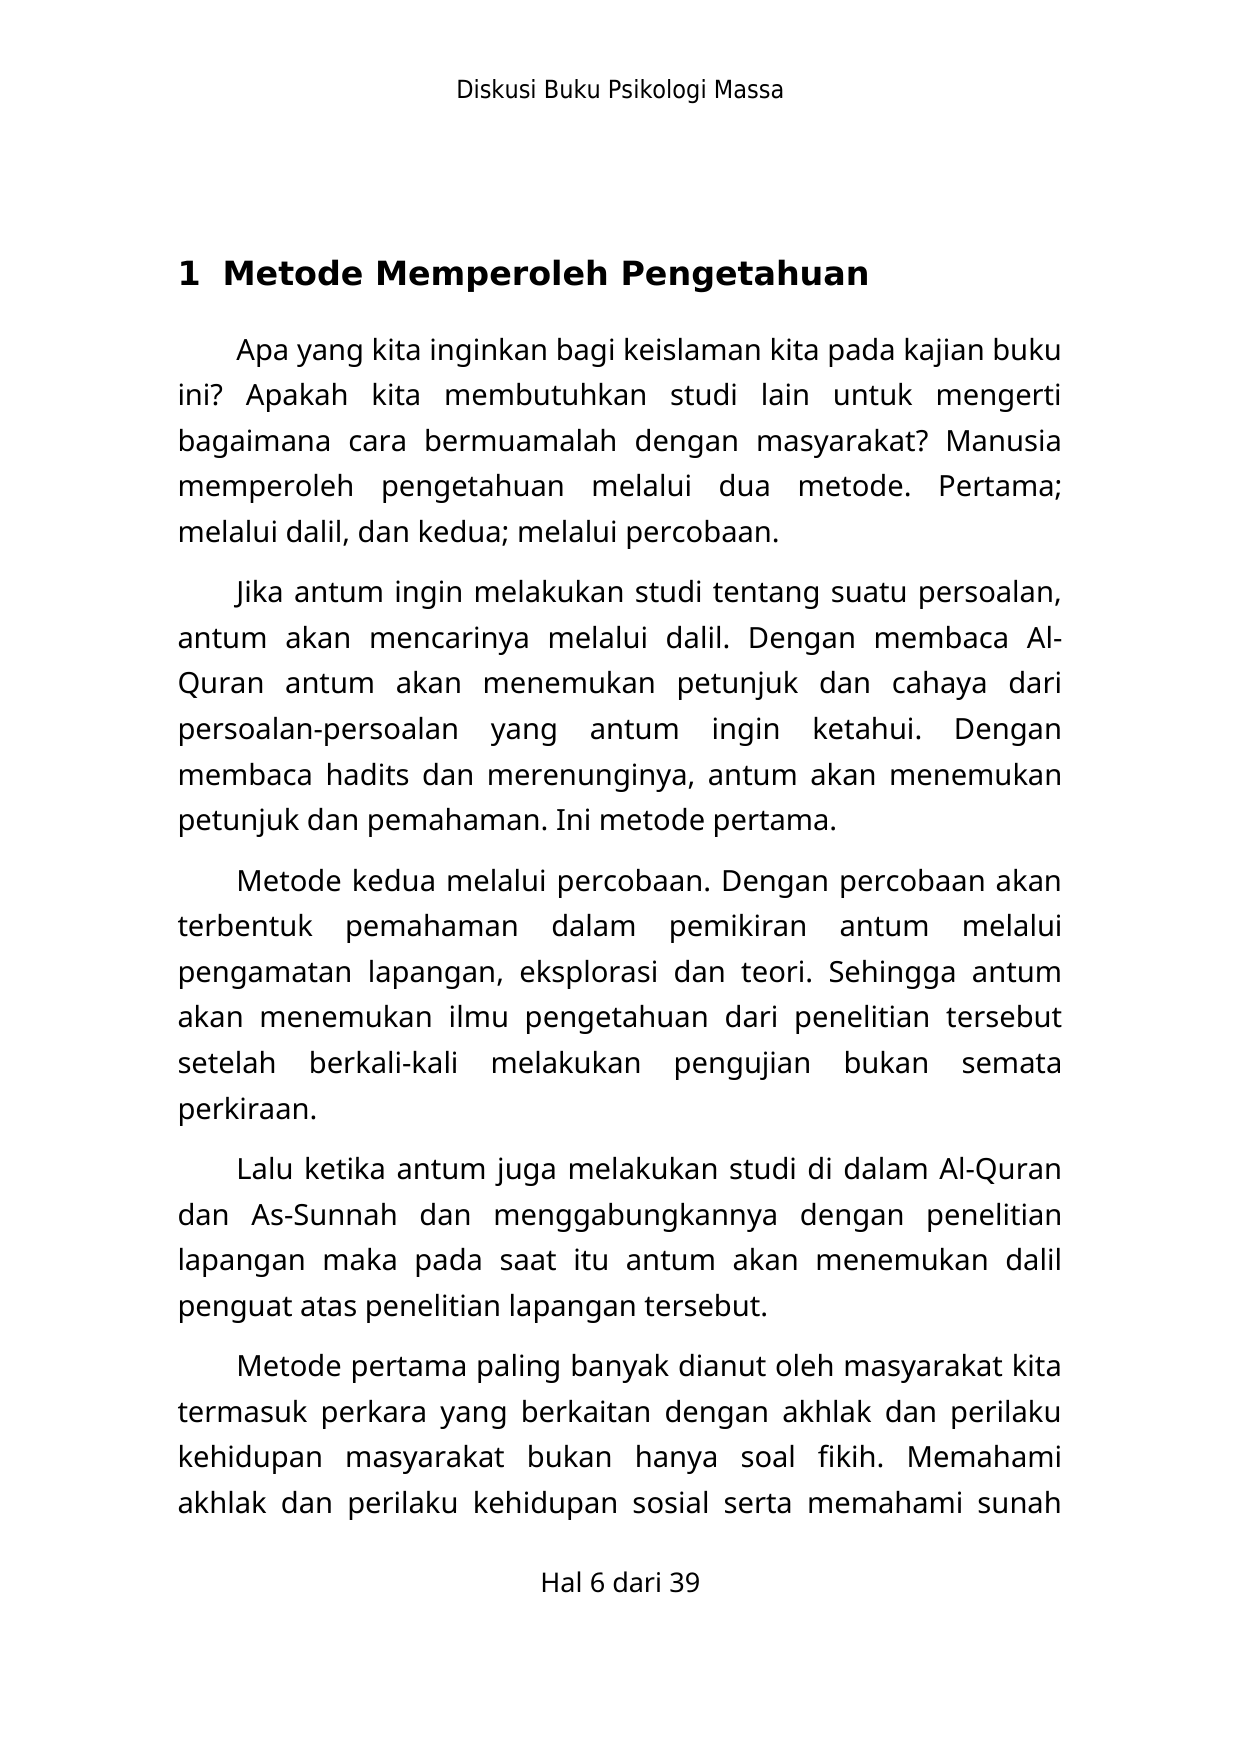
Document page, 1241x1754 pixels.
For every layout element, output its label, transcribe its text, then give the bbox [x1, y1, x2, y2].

text Jika antum ingin melakukan studi tentang suatu persoalan, antum akan mencarinya melalui dalil. Dengan membaca Al-Quran antum akan menemukan petunjuk dan cahaya dari persoalan-persoalan yang antum ingin ketahui. Dengan membaca hadits dan merenunginya, antum akan menemukan petunjuk dan pemahaman. Ini metode pertama. [177, 571, 1063, 839]
text Apa yang kita inginkan bagi keislaman kita pada kajian buku ini? Apakah kita membutuhkan studi lain untuk mengerti bagaimana cara bermuamalah dengan masyarakat? Manusia memperoleh pengetahuan melalui dua metode. Pertama; melalui dalil, dan kedua; melalui percobaan. [177, 329, 1063, 551]
text Metode pertama paling banyak dianut oleh masyarakat kita termasuk perkara yang berkaitan dengan akhlak dan perilaku kehidupan masyarakat bukan hanya soal fikih. Memahami akhlak dan perilaku kehidupan sosial serta memahami sunah [177, 1345, 1063, 1522]
text Metode kedua melalui percobaan. Dengan percobaan akan terbentuk pemahaman dalam pemikiran antum melalui pengamatan lapangan, eksplorasi dan teori. Sehingga antum akan menemukan ilmu pengetahuan dari penelitian tersebut setelah berkali-kali melakukan pengujian bukan semata perkiraan. [177, 860, 1063, 1128]
text Lalu ketika antum juga melakukan studi di dalam Al-Quran dan As-Sunnah dan menggabungkannya dengan penelitian lapangan maka pada saat itu antum akan menemukan dalil penguat atas penelitian lapangan tersebut. [177, 1148, 1063, 1325]
subtitle Metode Memperoleh Pengetahuan [177, 255, 1063, 293]
